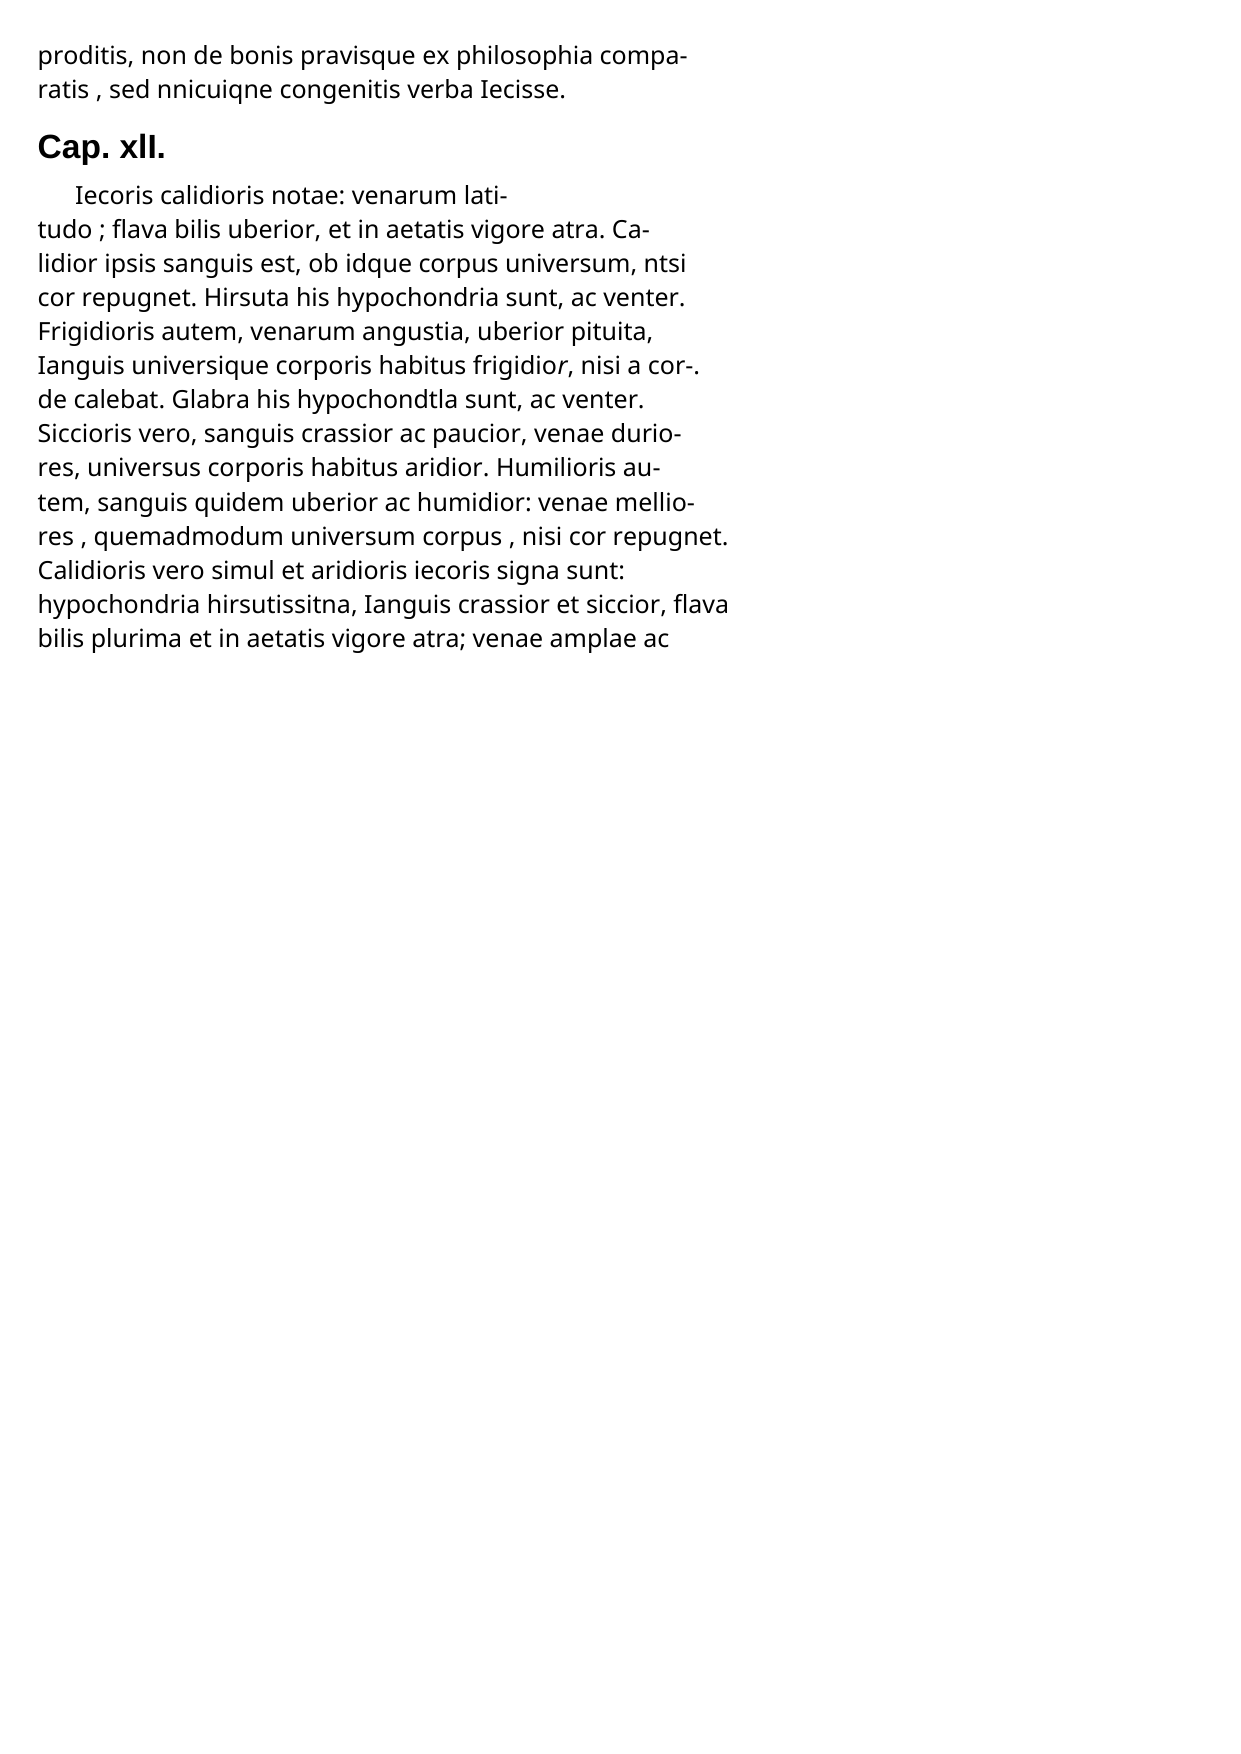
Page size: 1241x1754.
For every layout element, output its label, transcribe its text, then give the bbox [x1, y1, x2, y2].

text Iecoris calidioris notae: venarum lati- tudo ; flava bilis uberior, et in aetatis vigore atra. Ca- lidior ipsis sanguis est, ob idque corpus universum, ntsi cor repugnet. Hirsuta his hypochondria sunt, ac venter. Frigidioris autem, venarum angustia, uberior pituita, Ianguis universique corporis habitus frigidior, nisi a cor-. de calebat. Glabra his hypochondtla sunt, ac venter. Siccioris vero, sanguis crassior ac paucior, venae durio- res, universus corporis habitus aridior. Humilioris au- tem, sanguis quidem uberior ac humidior: venae mellio- res , quemadmodum universum corpus , nisi cor repugnet. Calidioris vero simul et aridioris iecoris signa sunt: hypochondria hirsutissitna, Ianguis crassior et siccior, flava bilis plurima et in aetatis vigore atra; venae amplae ac [37, 178, 1203, 654]
text proditis, non de bonis pravisque ex philosophia compa- ratis , sed nnicuiqne congenitis verba Iecisse. [37, 37, 1203, 106]
subtitle Cap. xlI. [37, 126, 1203, 165]
